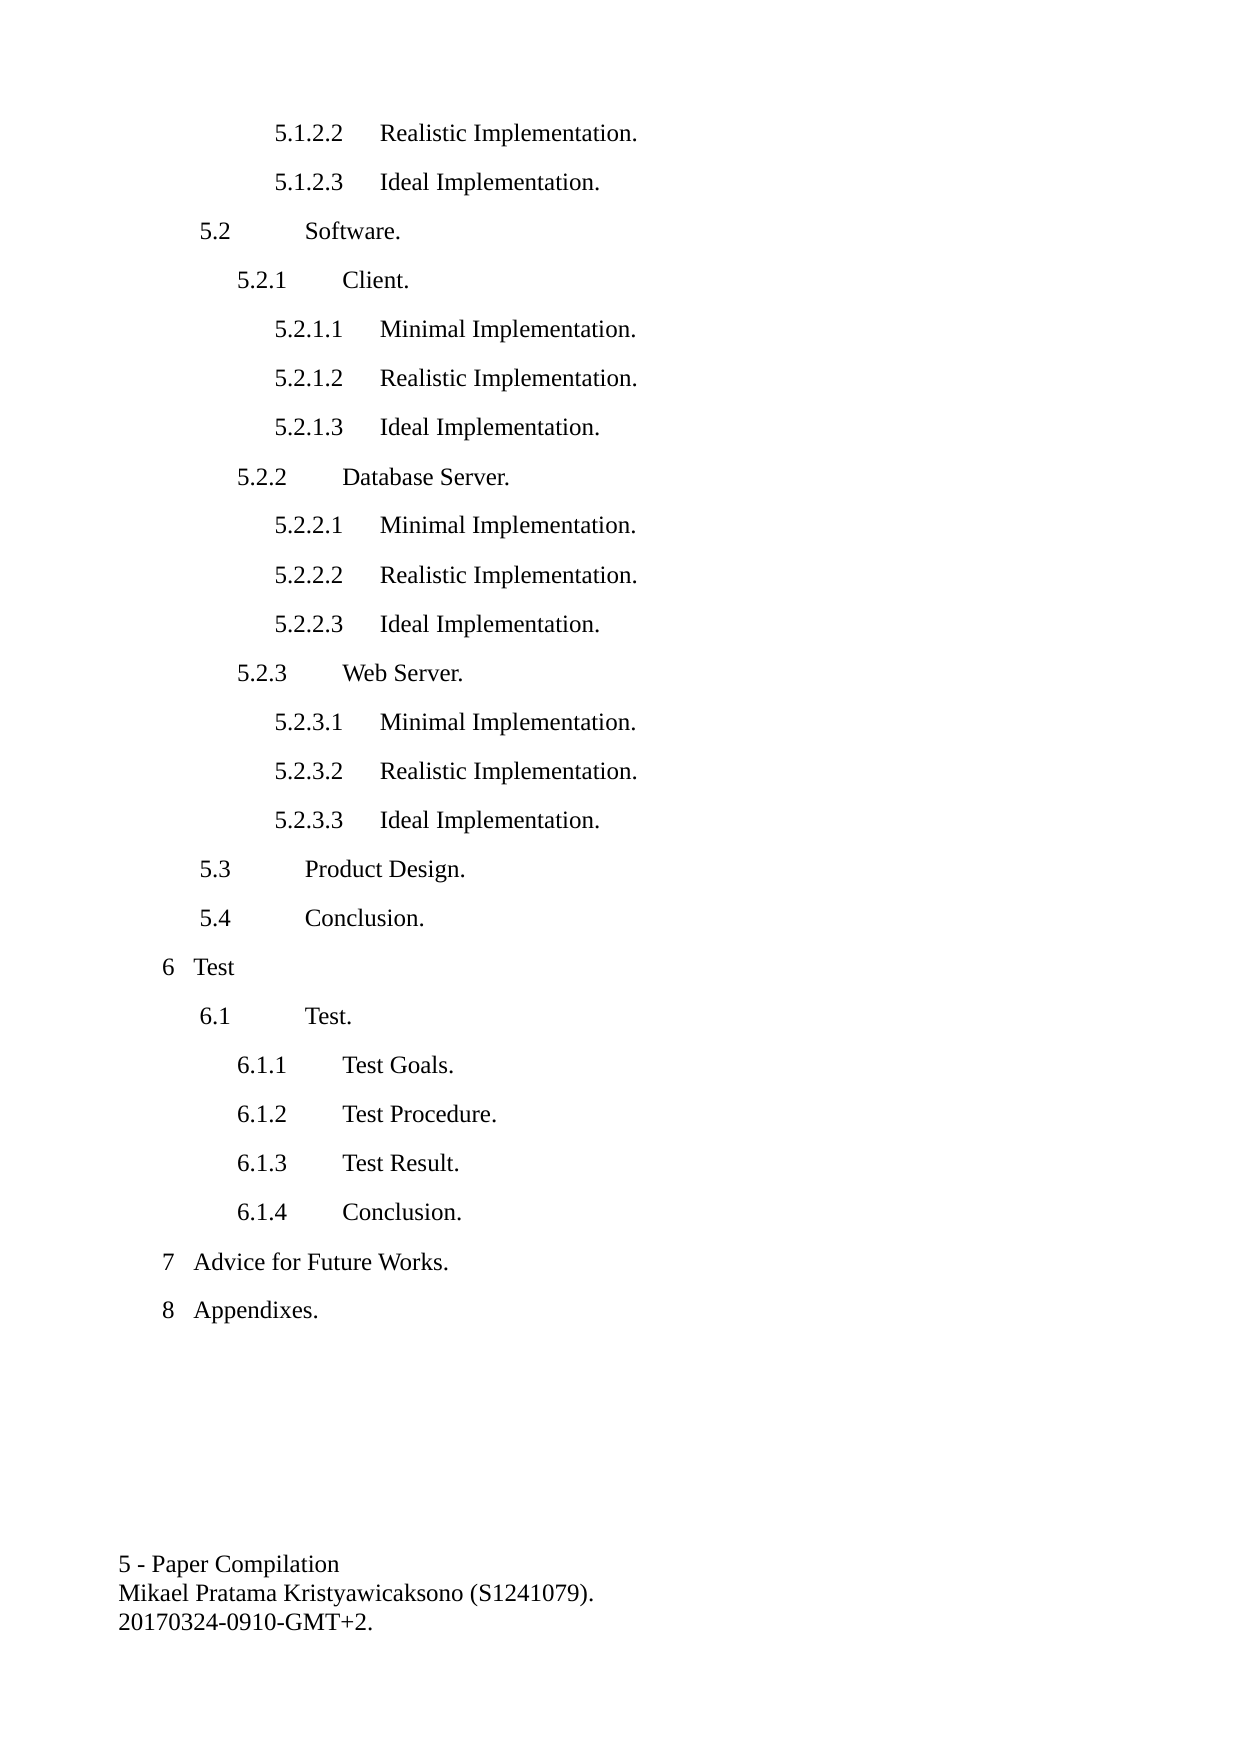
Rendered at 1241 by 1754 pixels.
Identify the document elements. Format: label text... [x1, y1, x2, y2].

list Test Procedure. [231, 1099, 1122, 1128]
list Test [156, 952, 1122, 981]
list Web Server. [231, 658, 1122, 687]
list Ideal Implementation. [268, 412, 1122, 441]
list Appendixes. [156, 1296, 1122, 1324]
list Minimal Implementation. [268, 707, 1122, 736]
list Software. [193, 216, 1122, 245]
list Ideal Implementation. [268, 609, 1122, 637]
list Conclusion. [231, 1197, 1122, 1226]
list Client. [231, 265, 1122, 294]
list Minimal Implementation. [268, 314, 1122, 343]
list Test. [193, 1001, 1122, 1030]
list Realistic Implementation. [268, 560, 1122, 588]
list Test Result. [231, 1148, 1122, 1177]
list Ideal Implementation. [268, 167, 1122, 196]
list Realistic Implementation. [268, 363, 1122, 392]
list Database Server. [231, 462, 1122, 490]
list Advice for Future Works. [156, 1247, 1122, 1275]
list Product Design. [193, 854, 1122, 883]
list Conclusion. [193, 903, 1122, 932]
list Minimal Implementation. [268, 511, 1122, 539]
list Ideal Implementation. [268, 805, 1122, 834]
list Realistic Implementation. [268, 756, 1122, 785]
list Test Goals. [231, 1050, 1122, 1079]
list Realistic Implementation. [268, 118, 1122, 147]
